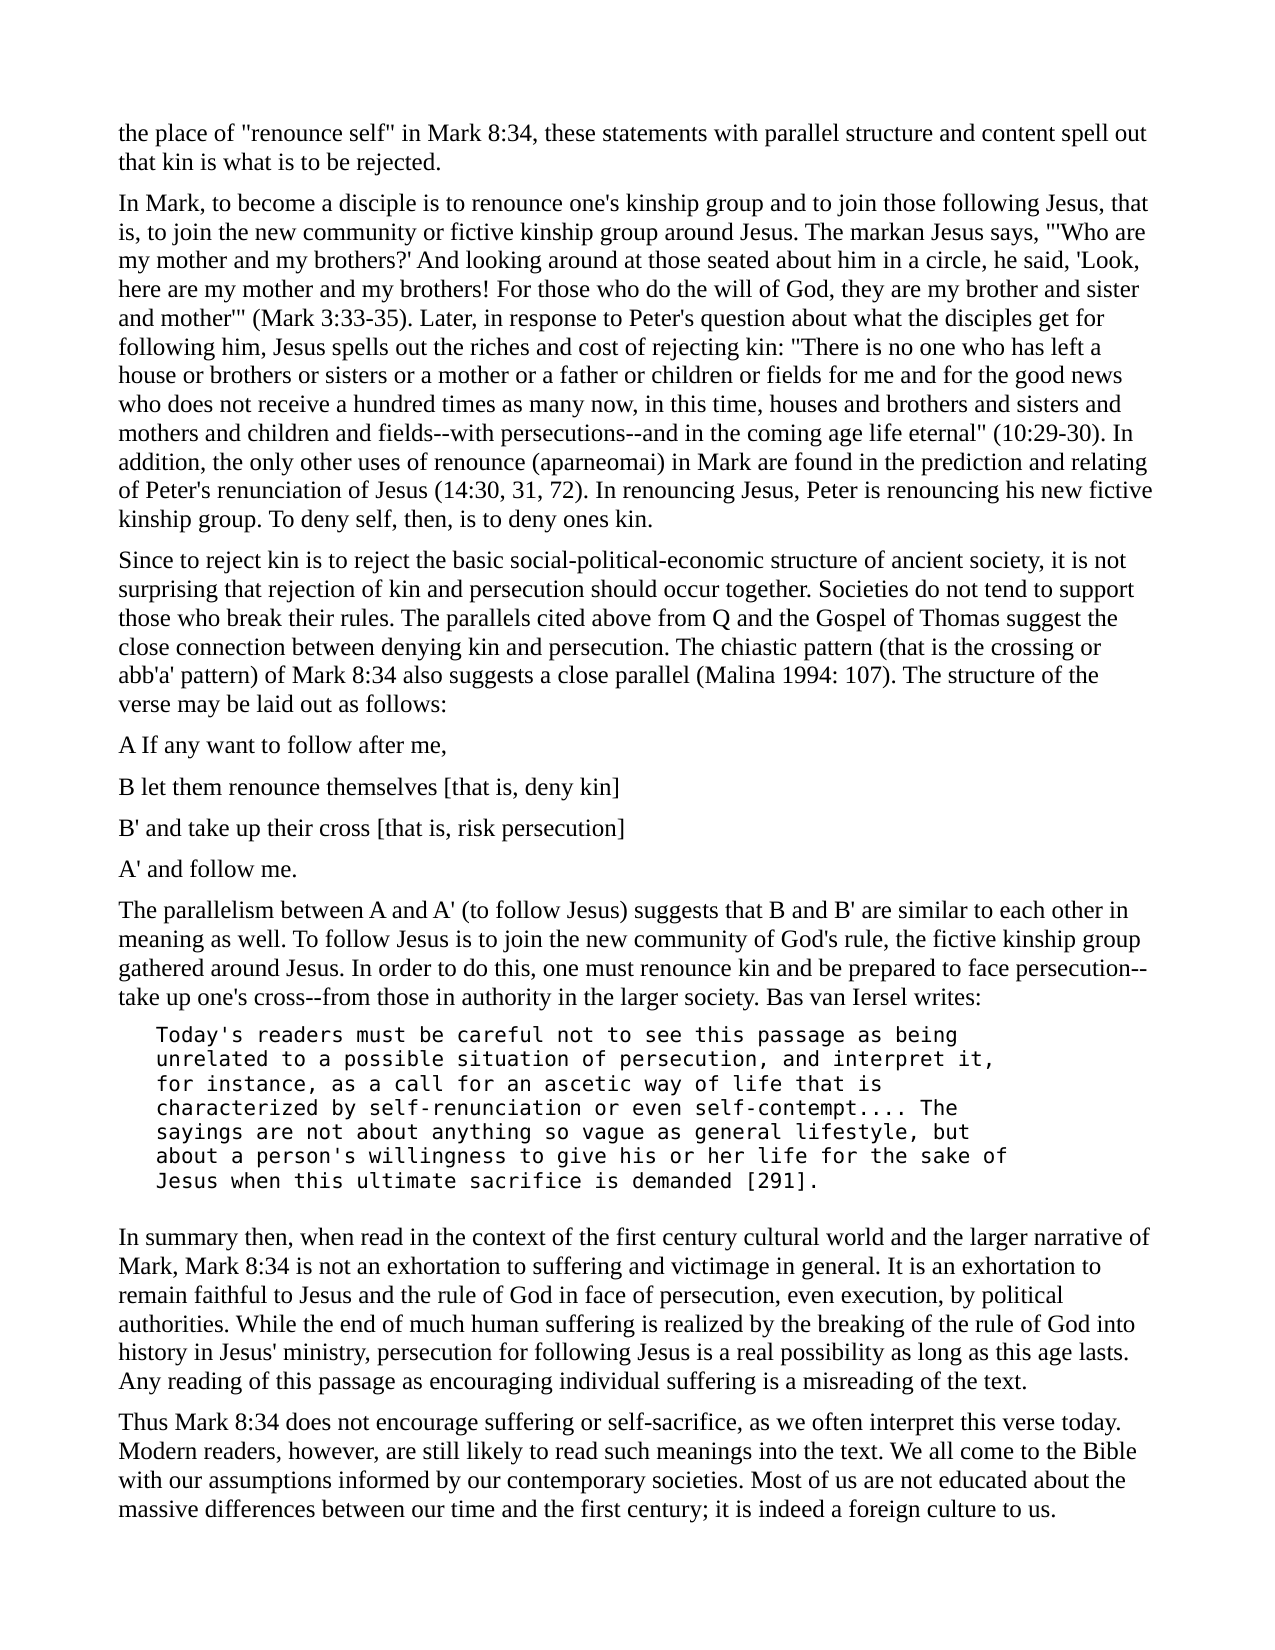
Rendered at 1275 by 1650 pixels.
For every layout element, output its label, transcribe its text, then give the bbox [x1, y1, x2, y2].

text Today's readers must be careful not to see this passage as being [118, 1023, 1157, 1047]
text Thus Mark 8:34 does not encourage suffering or self-sacrifice, as we often interpret this verse today. Modern readers, however, are still likely to read such meanings into the text. We all come to the Bible with our assumptions informed by our contemporary societies. Most of us are not educated about the massive differences between our time and the first century; it is indeed a foreign culture to us. [118, 1407, 1157, 1522]
text B let them renounce themselves [that is, deny kin] [118, 772, 1157, 801]
text Jesus when this ultimate sacrifice is demanded [291]. [118, 1169, 1157, 1193]
text Since to reject kin is to reject the basic social-political-economic structure of ancient society, it is not surprising that rejection of kin and persecution should occur together. Societies do not tend to support those who break their rules. The parallels cited above from Q and the Gospel of Thomas suggest the close connection between denying kin and persecution. The chiastic pattern (that is the crossing or abb'a' pattern) of Mark 8:34 also suggests a close parallel (Malina 1994: 107). The structure of the verse may be laid out as follows: [118, 546, 1157, 718]
text the place of "renounce self" in Mark 8:34, these statements with parallel structure and content spell out that kin is what is to be rejected. [118, 118, 1157, 176]
text B' and take up their cross [that is, risk persecution] [118, 813, 1157, 842]
text A' and follow me. [118, 854, 1157, 883]
text characterized by self-renunciation or even self-contempt.... The [118, 1096, 1157, 1120]
text A If any want to follow after me, [118, 731, 1157, 759]
text unrelated to a possible situation of persecution, and interpret it, [118, 1047, 1157, 1072]
text sayings are not about anything so vague as general lifestyle, but [118, 1120, 1157, 1144]
text In Mark, to become a disciple is to renounce one's kinship group and to join those following Jesus, that is, to join the new community or fictive kinship group around Jesus. The markan Jesus says, "'Who are my mother and my brothers?' And looking around at those seated about him in a circle, he said, 'Look, here are my mother and my brothers! For those who do the will of God, they are my brother and sister and mother'" (Mark 3:33-35). Later, in response to Peter's question about what the disciples get for following him, Jesus spells out the riches and cost of rejecting kin: "There is no one who has left a house or brothers or sisters or a mother or a father or children or fields for me and for the good news who does not receive a hundred times as many now, in this time, houses and brothers and sisters and mothers and children and fields--with persecutions--and in the coming age life eternal" (10:29-30). In addition, the only other uses of renounce (aparneomai) in Mark are found in the prediction and relating of Peter's renunciation of Jesus (14:30, 31, 72). In renouncing Jesus, Peter is renouncing his new fictive kinship group. To deny self, then, is to deny ones kin. [118, 188, 1157, 533]
text The parallelism between A and A' (to follow Jesus) suggests that B and B' are similar to each other in meaning as well. To follow Jesus is to join the new community of God's rule, the fictive kinship group gathered around Jesus. In order to do this, one must renounce kin and be prepared to face persecution--take up one's cross--from those in authority in the larger society. Bas van Iersel writes: [118, 896, 1157, 1011]
text for instance, as a call for an ascetic way of life that is [118, 1072, 1157, 1096]
text about a person's willingness to give his or her life for the sake of [118, 1144, 1157, 1169]
text In summary then, when read in the context of the first century cultural world and the larger narrative of Mark, Mark 8:34 is not an exhortation to suffering and victimage in general. It is an exhortation to remain faithful to Jesus and the rule of God in face of persecution, even execution, by political authorities. While the end of much human suffering is realized by the breaking of the rule of God into history in Jesus' ministry, persecution for following Jesus is a real possibility as long as this age lasts. Any reading of this passage as encouraging individual suffering is a misreading of the text. [118, 1222, 1157, 1395]
